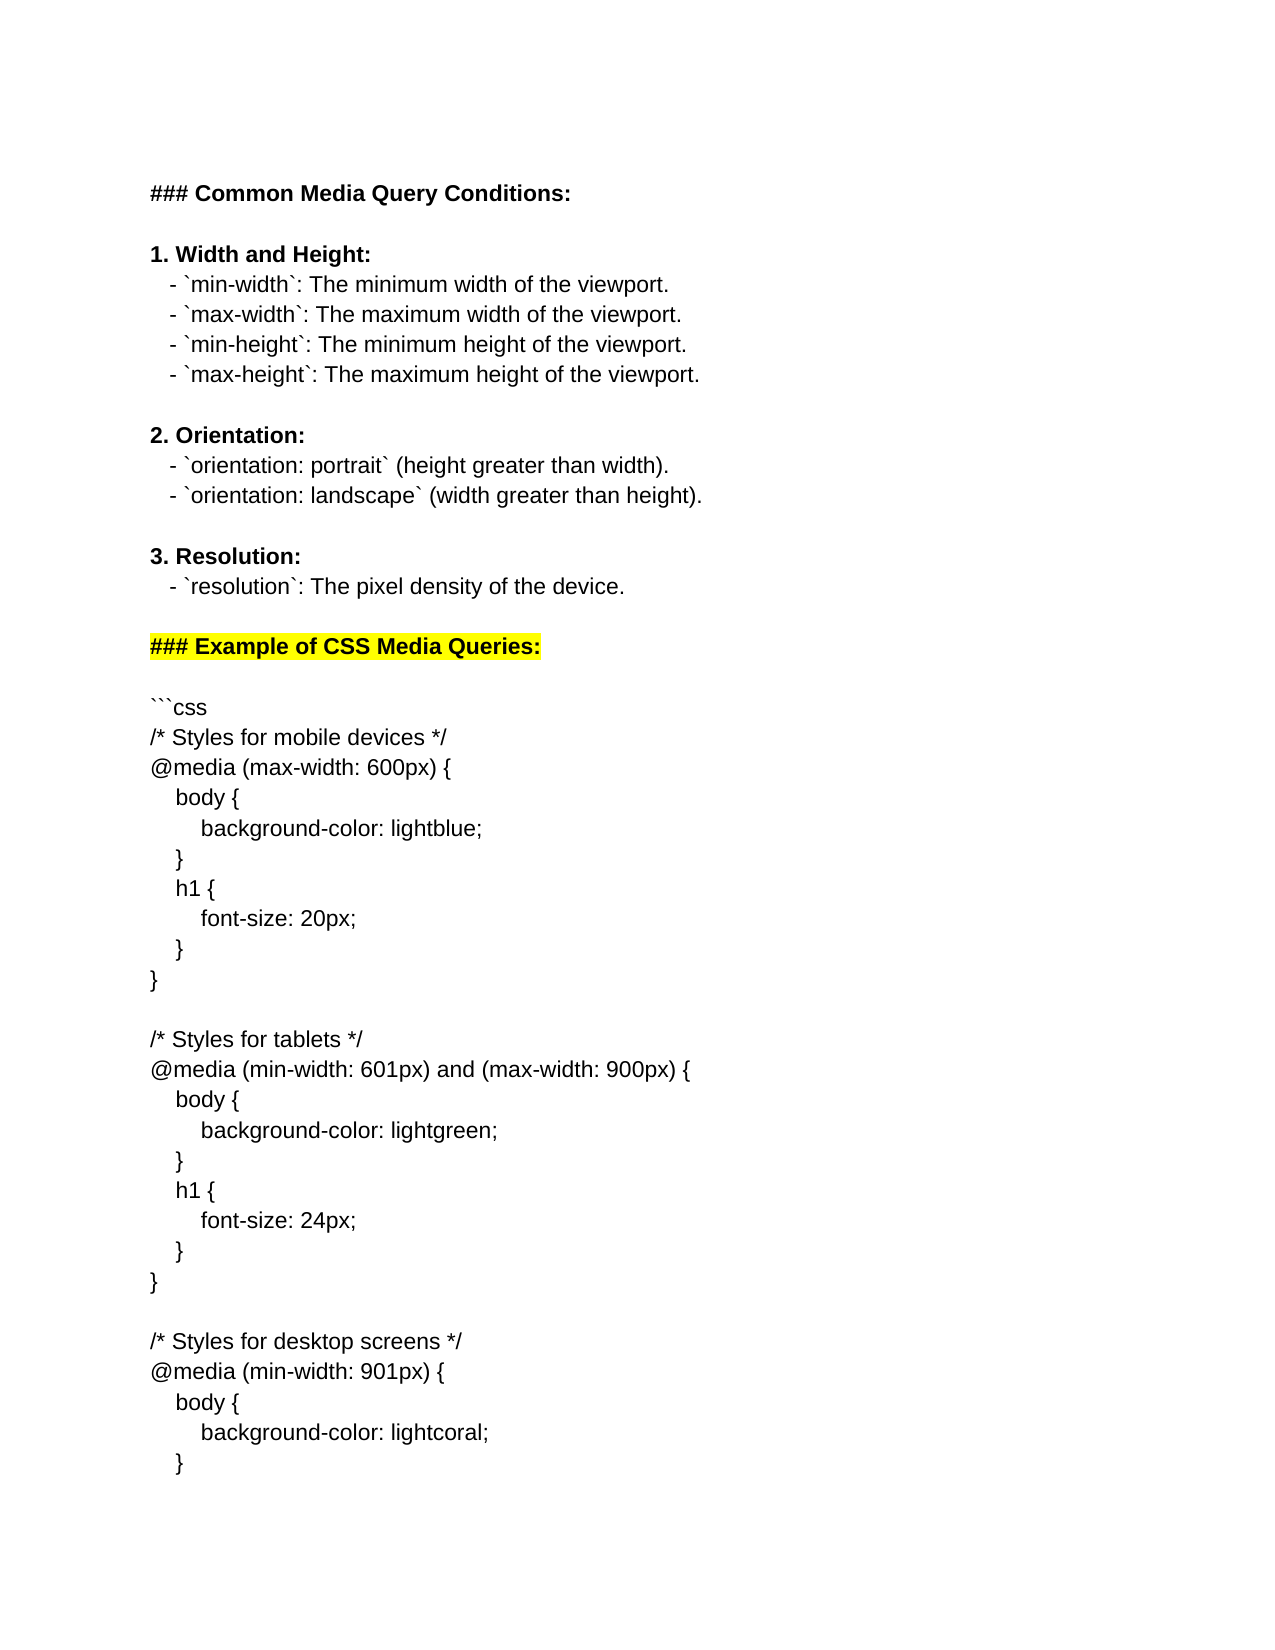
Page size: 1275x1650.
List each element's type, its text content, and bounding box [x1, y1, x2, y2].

text - `orientation: landscape` (width greater than height). [150, 482, 1125, 509]
text @media (max-width: 600px) { [150, 754, 1125, 781]
text h1 { [150, 1177, 1125, 1203]
text - `resolution`: The pixel density of the device. [150, 573, 1125, 599]
text body { [150, 784, 1125, 811]
text body { [150, 1388, 1125, 1415]
text /* Styles for mobile devices */ [150, 724, 1125, 750]
text h1 { [150, 875, 1125, 901]
text } [150, 1237, 1125, 1264]
text } [150, 935, 1125, 962]
text } [150, 966, 1125, 992]
text - `min-width`: The minimum width of the viewport. [150, 271, 1125, 297]
text } [150, 845, 1125, 871]
text font-size: 20px; [150, 905, 1125, 932]
text font-size: 24px; [150, 1207, 1125, 1234]
text - `orientation: portrait` (height greater than width). [150, 452, 1125, 478]
text } [150, 1449, 1125, 1475]
text - `max-width`: The maximum width of the viewport. [150, 301, 1125, 327]
text ```css [150, 694, 1125, 720]
text /* Styles for tablets */ [150, 1026, 1125, 1052]
text } [150, 1268, 1125, 1294]
text - `min-height`: The minimum height of the viewport. [150, 331, 1125, 358]
text 2. Orientation: [150, 422, 1125, 448]
text ### Common Media Query Conditions: [150, 180, 1125, 207]
text 1. Width and Height: [150, 241, 1125, 267]
text /* Styles for desktop screens */ [150, 1328, 1125, 1354]
text } [150, 1147, 1125, 1173]
text @media (min-width: 901px) { [150, 1358, 1125, 1385]
text @media (min-width: 601px) and (max-width: 900px) { [150, 1056, 1125, 1083]
text body { [150, 1086, 1125, 1113]
text - `max-height`: The maximum height of the viewport. [150, 361, 1125, 388]
text background-color: lightcoral; [150, 1419, 1125, 1445]
text ### Example of CSS Media Queries: [150, 633, 1125, 660]
text background-color: lightblue; [150, 814, 1125, 841]
text background-color: lightgreen; [150, 1117, 1125, 1143]
text 3. Resolution: [150, 543, 1125, 569]
